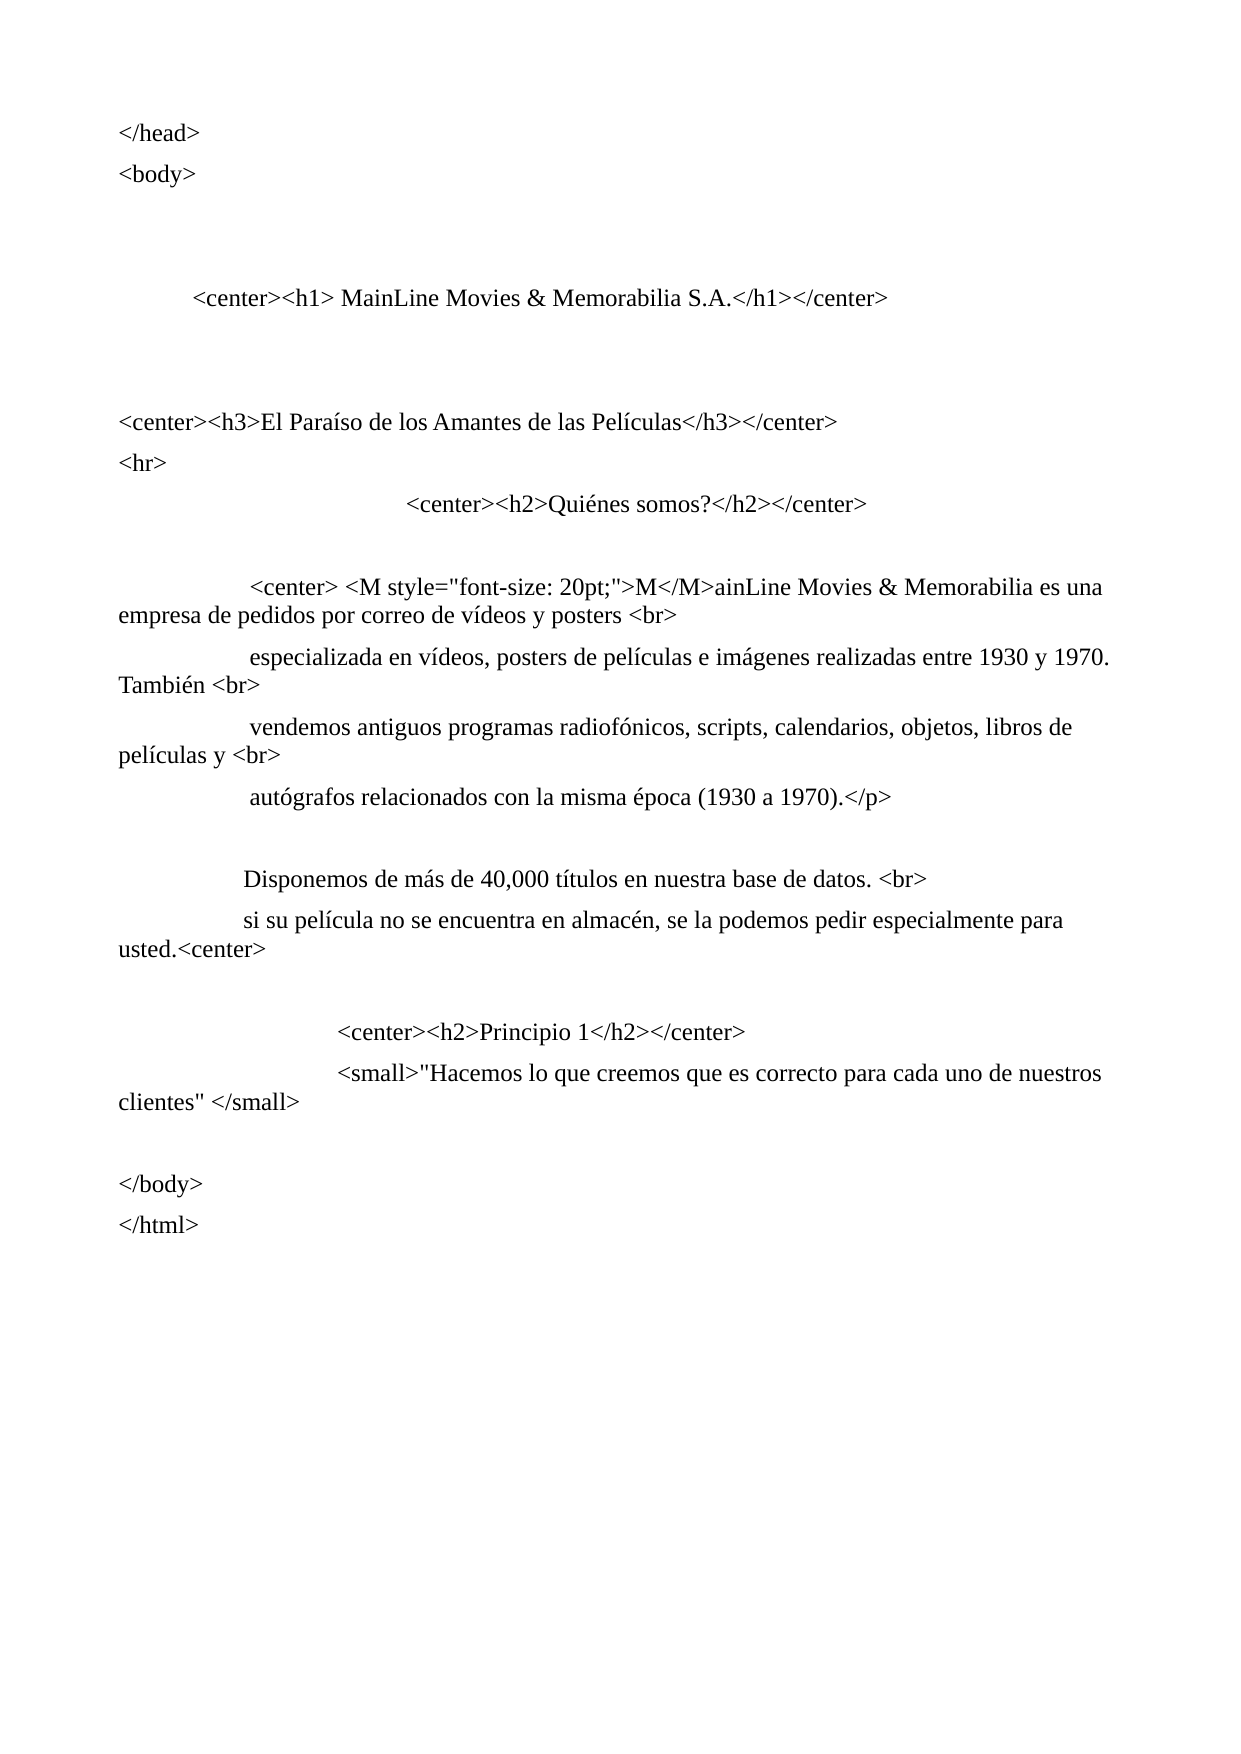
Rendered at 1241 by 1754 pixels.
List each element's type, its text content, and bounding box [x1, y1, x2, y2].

text <center><h2>Principio 1</h2></center> [118, 1017, 1122, 1046]
text especializada en vídeos, posters de películas e imágenes realizadas entre 1930 y 1970. También <br> [118, 642, 1122, 699]
text <hr> [118, 448, 1122, 477]
text <center><h1> MainLine Movies & Memorabilia S.A.</h1></center> [118, 283, 1122, 312]
text si su película no se encuentra en almacén, se la podemos pedir especialmente para usted.<center> [118, 906, 1122, 963]
text </body> [118, 1169, 1122, 1198]
text <body> [118, 159, 1122, 188]
text vendemos antiguos programas radiofónicos, scripts, calendarios, objetos, libros de películas y <br> [118, 712, 1122, 769]
text <center> <M style="font-size: 20pt;">M</M>ainLine Movies & Memorabilia es una empresa de pedidos por correo de vídeos y posters <br> [118, 572, 1122, 629]
text <center><h2>Quiénes somos?</h2></center> [118, 489, 1122, 518]
text </html> [118, 1211, 1122, 1239]
text <center><h3>El Paraíso de los Amantes de las Películas</h3></center> [118, 407, 1122, 436]
text autógrafos relacionados con la misma época (1930 a 1970).</p> [118, 782, 1122, 811]
text <small>"Hacemos lo que creemos que es correcto para cada uno de nuestros clientes" </small> [118, 1058, 1122, 1116]
text Disponemos de más de 40,000 títulos en nuestra base de datos. <br> [118, 864, 1122, 893]
text </head> [118, 118, 1122, 147]
